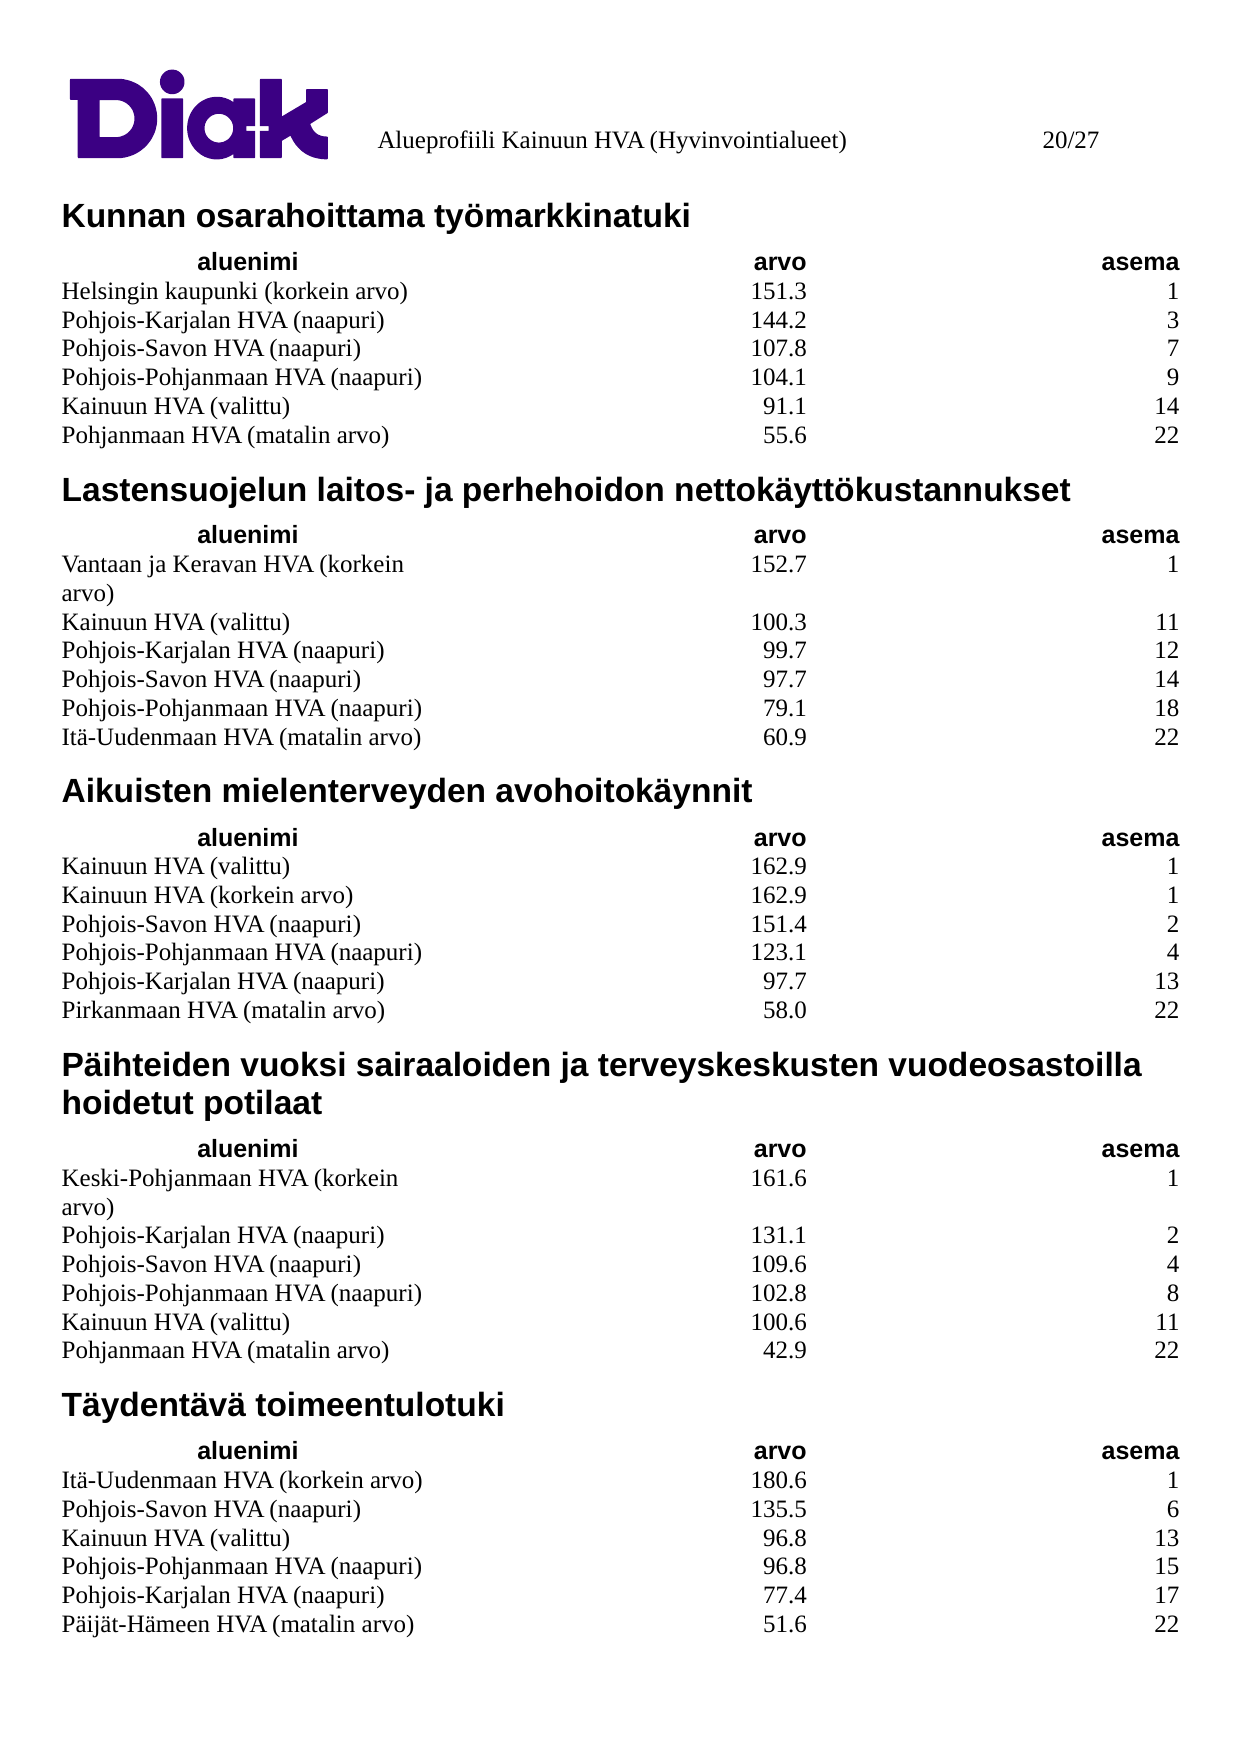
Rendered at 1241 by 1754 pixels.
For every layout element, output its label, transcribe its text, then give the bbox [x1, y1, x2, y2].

table_cell 100.6 [434, 1307, 806, 1336]
table_cell Kainuun HVA (valittu) [61, 1523, 434, 1551]
table_cell Pohjois-Pohjanmaan HVA (naapuri) [61, 362, 434, 391]
subtitle Täydentävä toimeentulotuki [61, 1385, 1179, 1424]
table_cell 2 [806, 909, 1179, 937]
table_cell Pohjois-Pohjanmaan HVA (naapuri) [61, 938, 434, 966]
table_cell 100.3 [434, 607, 806, 636]
table_header arvo [434, 247, 806, 276]
table_cell Pirkanmaan HVA (matalin arvo) [61, 995, 434, 1024]
table_cell Pohjois-Karjalan HVA (naapuri) [61, 305, 434, 333]
table_cell 162.9 [434, 880, 806, 909]
table_cell 13 [806, 966, 1179, 995]
table_header aluenimi [61, 1436, 434, 1465]
table_cell 96.8 [434, 1523, 806, 1551]
table_cell 4 [806, 1249, 1179, 1278]
table_cell 18 [806, 693, 1179, 722]
table_cell 135.5 [434, 1494, 806, 1523]
table_cell 8 [806, 1278, 1179, 1307]
table_cell Keski-Pohjanmaan HVA (korkein arvo) [61, 1163, 434, 1221]
table_cell 79.1 [434, 693, 806, 722]
table_cell 51.6 [434, 1609, 806, 1638]
table_cell 42.9 [434, 1336, 806, 1364]
subtitle Lastensuojelun laitos- ja perhehoidon nettokäyttökustannukset [61, 469, 1179, 508]
table_cell Pohjois-Savon HVA (naapuri) [61, 334, 434, 362]
table_cell 22 [806, 1609, 1179, 1638]
table_cell 22 [806, 1336, 1179, 1364]
table_cell 102.8 [434, 1278, 806, 1307]
table_cell 11 [806, 607, 1179, 636]
table_cell Pohjois-Savon HVA (naapuri) [61, 1494, 434, 1523]
table_cell 15 [806, 1551, 1179, 1580]
table_cell 4 [806, 938, 1179, 966]
table_cell 14 [806, 391, 1179, 420]
table_cell 17 [806, 1580, 1179, 1609]
table_cell 151.3 [434, 276, 806, 305]
table_cell Kainuun HVA (korkein arvo) [61, 880, 434, 909]
table_header asema [806, 1134, 1179, 1163]
table_cell Pohjois-Pohjanmaan HVA (naapuri) [61, 1551, 434, 1580]
table_cell Pohjois-Savon HVA (naapuri) [61, 664, 434, 693]
table_cell 77.4 [434, 1580, 806, 1609]
subtitle Aikuisten mielenterveyden avohoitokäynnit [61, 771, 1179, 810]
table_header arvo [434, 1436, 806, 1465]
table_cell Helsingin kaupunki (korkein arvo) [61, 276, 434, 305]
table_cell Pohjois-Karjalan HVA (naapuri) [61, 1221, 434, 1249]
table_header arvo [434, 1134, 806, 1163]
table_cell 12 [806, 636, 1179, 664]
table_cell 55.6 [434, 420, 806, 448]
table_cell 99.7 [434, 636, 806, 664]
table_cell Pohjois-Savon HVA (naapuri) [61, 1249, 434, 1278]
table_cell 123.1 [434, 938, 806, 966]
table_cell Pohjanmaan HVA (matalin arvo) [61, 1336, 434, 1364]
table_cell 1 [806, 1163, 1179, 1221]
table_cell 91.1 [434, 391, 806, 420]
table_header aluenimi [61, 521, 434, 549]
table_cell Kainuun HVA (valittu) [61, 851, 434, 880]
table_header asema [806, 823, 1179, 851]
table_cell 1 [806, 851, 1179, 880]
table_header asema [806, 247, 1179, 276]
table_header aluenimi [61, 1134, 434, 1163]
table_cell 22 [806, 420, 1179, 448]
table_cell 1 [806, 549, 1179, 607]
table_cell 151.4 [434, 909, 806, 937]
table_cell 109.6 [434, 1249, 806, 1278]
table_cell 13 [806, 1523, 1179, 1551]
table_cell Kainuun HVA (valittu) [61, 1307, 434, 1336]
table_cell 2 [806, 1221, 1179, 1249]
table_cell 9 [806, 362, 1179, 391]
subtitle Päihteiden vuoksi sairaaloiden ja terveyskeskusten vuodeosastoilla hoidetut potilaat [61, 1044, 1179, 1122]
table_cell Pohjois-Pohjanmaan HVA (naapuri) [61, 1278, 434, 1307]
table_header arvo [434, 521, 806, 549]
table_header aluenimi [61, 823, 434, 851]
table_cell Pohjois-Savon HVA (naapuri) [61, 909, 434, 937]
table_cell 22 [806, 995, 1179, 1024]
table_cell 162.9 [434, 851, 806, 880]
table_cell 161.6 [434, 1163, 806, 1221]
table_cell 58.0 [434, 995, 806, 1024]
table_cell 96.8 [434, 1551, 806, 1580]
table_cell Pohjois-Karjalan HVA (naapuri) [61, 966, 434, 995]
table_header aluenimi [61, 247, 434, 276]
table_cell 60.9 [434, 722, 806, 751]
table_header asema [806, 1436, 1179, 1465]
table_cell 131.1 [434, 1221, 806, 1249]
table_cell 1 [806, 880, 1179, 909]
table_cell Kainuun HVA (valittu) [61, 607, 434, 636]
table_cell Pohjois-Pohjanmaan HVA (naapuri) [61, 693, 434, 722]
table_cell 152.7 [434, 549, 806, 607]
subtitle Kunnan osarahoittama työmarkkinatuki [61, 196, 1179, 235]
table_cell 7 [806, 334, 1179, 362]
table_cell 1 [806, 1465, 1179, 1494]
table_cell Pohjanmaan HVA (matalin arvo) [61, 420, 434, 448]
table_cell 97.7 [434, 966, 806, 995]
table_cell 107.8 [434, 334, 806, 362]
table_cell Itä-Uudenmaan HVA (korkein arvo) [61, 1465, 434, 1494]
table_cell 14 [806, 664, 1179, 693]
table_cell 1 [806, 276, 1179, 305]
table_cell Itä-Uudenmaan HVA (matalin arvo) [61, 722, 434, 751]
table_header arvo [434, 823, 806, 851]
table_cell Päijät-Hämeen HVA (matalin arvo) [61, 1609, 434, 1638]
table_cell 97.7 [434, 664, 806, 693]
table_cell Vantaan ja Keravan HVA (korkein arvo) [61, 549, 434, 607]
table_cell Pohjois-Karjalan HVA (naapuri) [61, 636, 434, 664]
table_cell Pohjois-Karjalan HVA (naapuri) [61, 1580, 434, 1609]
table_cell 3 [806, 305, 1179, 333]
table_cell 22 [806, 722, 1179, 751]
table_cell Kainuun HVA (valittu) [61, 391, 434, 420]
table_cell 11 [806, 1307, 1179, 1336]
table_cell 104.1 [434, 362, 806, 391]
table_cell 144.2 [434, 305, 806, 333]
table_header asema [806, 521, 1179, 549]
table_cell 180.6 [434, 1465, 806, 1494]
table_cell 6 [806, 1494, 1179, 1523]
